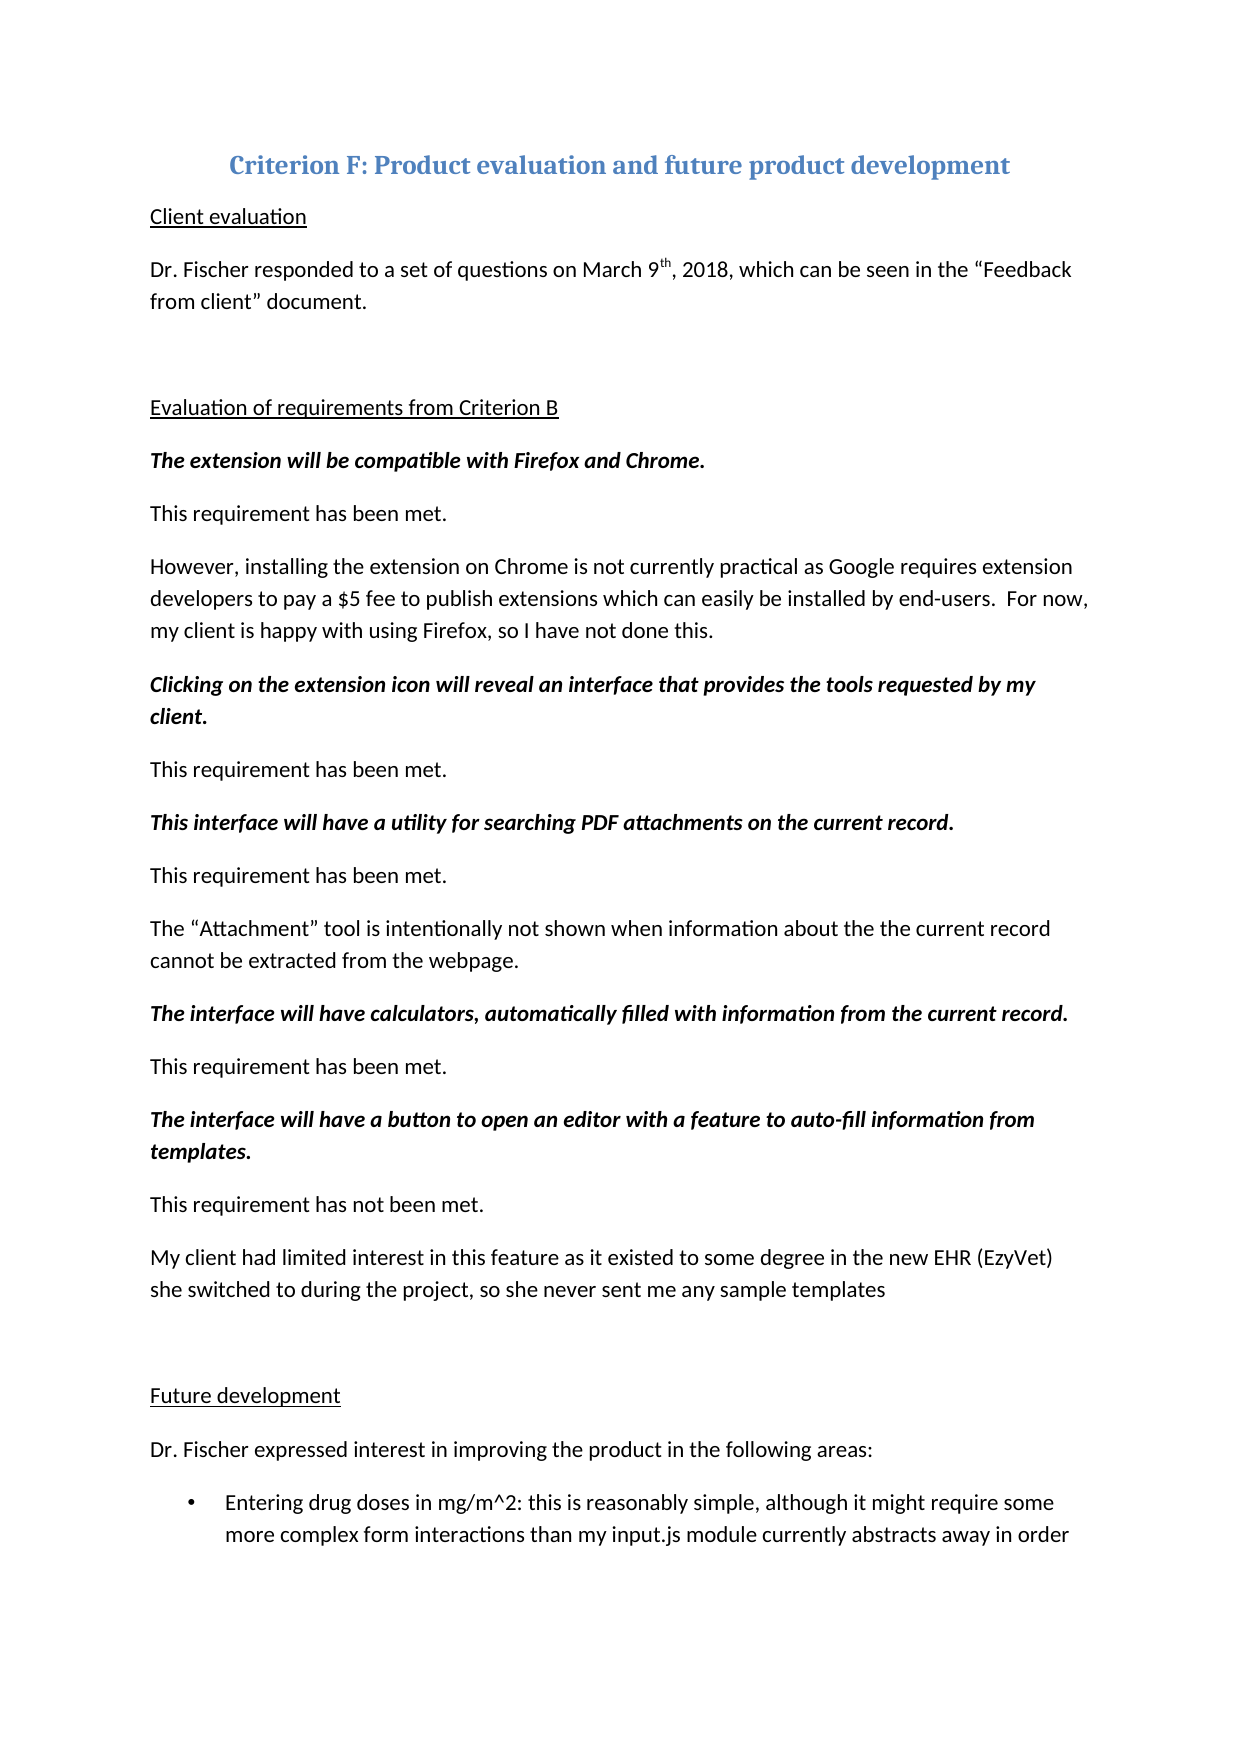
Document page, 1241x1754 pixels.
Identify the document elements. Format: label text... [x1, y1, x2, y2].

text The “Attachment” tool is intentionally not shown when information about the the current record cannot be extracted from the webpage. [150, 914, 1090, 974]
text Clicking on the extension icon will reveal an interface that provides the tools requested by my client. [150, 670, 1090, 730]
text The interface will have calculators, automatically filled with information from the current record. [150, 999, 1090, 1027]
text This requirement has been met. [150, 1052, 1090, 1080]
text The extension will be compatible with Firefox and Chrome. [150, 446, 1090, 474]
text Future development [150, 1382, 1090, 1410]
text My client had limited interest in this feature as it existed to some degree in the new EHR (EzyVet) she switched to during the project, so she never sent me any sample templates [150, 1243, 1090, 1304]
text However, installing the extension on Chrome is not currently practical as Google requires extension developers to pay a $5 fee to publish extensions which can easily be installed by end-users. For now, my client is happy with using Firefox, so I have not done this. [150, 552, 1090, 645]
text The interface will have a button to open an editor with a feature to auto-fill information from templates. [150, 1105, 1090, 1165]
text This requirement has been met. [150, 499, 1090, 527]
text This requirement has been met. [150, 861, 1090, 889]
text Dr. Fischer responded to a set of questions on March 9th, 2018, which can be seen in the “Feedback from client” document. [150, 255, 1090, 315]
text Dr. Fischer expressed interest in improving the product in the following areas: [150, 1435, 1090, 1463]
subtitle Criterion F: Product evaluation and future product development [150, 150, 1090, 181]
text Client evaluation [150, 202, 1090, 230]
text This interface will have a utility for searching PDF attachments on the current record. [150, 808, 1090, 836]
text Evaluation of requirements from Criterion B [150, 393, 1090, 421]
text This requirement has been met. [150, 755, 1090, 783]
text This requirement has not been met. [150, 1190, 1090, 1218]
list Entering drug doses in mg/m^2: this is reasonably simple, although it might require some more complex form interactions than my input.js module currently abstracts away in order [187, 1488, 1090, 1548]
